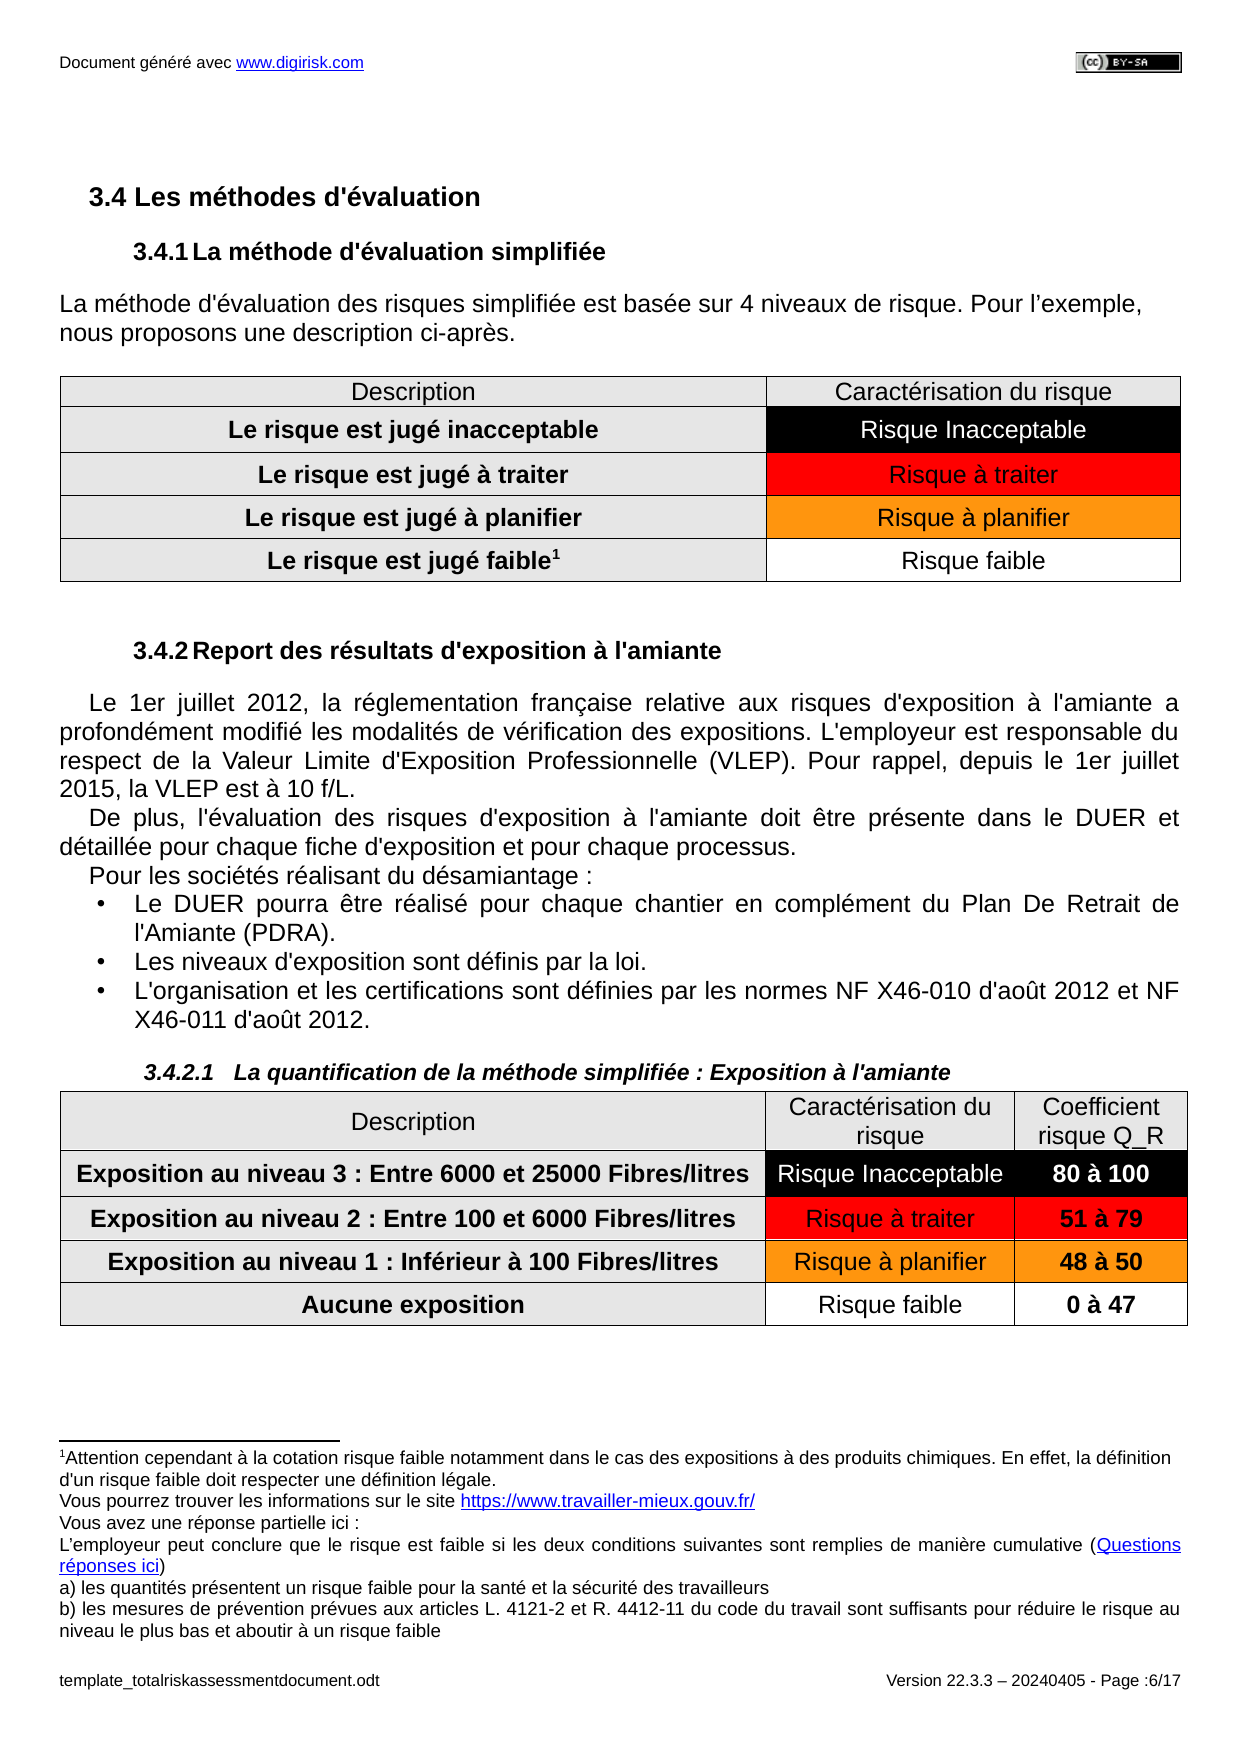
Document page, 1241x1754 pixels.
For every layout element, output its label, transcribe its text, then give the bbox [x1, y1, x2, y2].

table_header Caractérisation du risque [766, 1092, 1014, 1149]
table_cell Risque Inacceptable [767, 407, 1180, 452]
table_header Description [61, 1092, 765, 1149]
text Pour les sociétés réalisant du désamiantage : [59, 861, 1181, 889]
table_header Caractérisation du risque [767, 377, 1180, 406]
table_cell 48 à 50 [1015, 1241, 1187, 1282]
subtitle La méthode d'évaluation simplifiée [133, 237, 1181, 266]
table_cell Aucune exposition [61, 1283, 765, 1325]
table_cell 0 à 47 [1015, 1283, 1187, 1325]
table_cell Exposition au niveau 1 : Inférieur à 100 Fibres/litres [61, 1241, 765, 1282]
text Le 1er juillet 2012, la réglementation française relative aux risques d'exposition à l'amiante a profondément modifié les modalités de vérification des expositions. L'employeur est responsable du respect de la Valeur Limite d'Exposition Professionnelle (VLEP). Pour rappel, depuis le 1er juillet 2015, la VLEP est à 10 f/L. [59, 688, 1181, 803]
table_cell Le risque est jugé à planifier [61, 496, 766, 538]
table_cell Risque à traiter [767, 453, 1180, 495]
table_cell Risque faible [766, 1283, 1014, 1325]
list Le DUER pourra être réalisé pour chaque chantier en complément du Plan De Retrait de l'Amiante (PDRA). [97, 889, 1181, 947]
table_header Description [61, 377, 766, 406]
table_cell 80 à 100 [1015, 1151, 1187, 1196]
table_cell Risque à planifier [766, 1241, 1014, 1282]
table_cell Risque faible [767, 539, 1180, 581]
table_cell Le risque est jugé à traiter [61, 453, 766, 495]
subtitle La quantification de la méthode simplifiée : Exposition à l'amiante [144, 1058, 1181, 1085]
table_cell Le risque est jugé faible [61, 539, 766, 581]
list L'organisation et les certifications sont définies par les normes NF X46-010 d'août 2012 et NF X46-011 d'août 2012. [97, 976, 1181, 1033]
text La méthode d'évaluation des risques simplifiée est basée sur 4 niveaux de risque. Pour l’exemple, nous proposons une description ci-après. [59, 289, 1181, 347]
subtitle Les méthodes d'évaluation [89, 181, 1181, 212]
table_cell Risque à traiter [766, 1197, 1014, 1239]
list Les niveaux d'exposition sont définis par la loi. [97, 947, 1181, 976]
table_cell 51 à 79 [1015, 1197, 1187, 1239]
table_cell Exposition au niveau 3 : Entre 6000 et 25000 Fibres/litres [61, 1151, 765, 1196]
table_header Coefficient risque Q_R [1015, 1092, 1187, 1149]
subtitle Report des résultats d'exposition à l'amiante [133, 636, 1181, 664]
table_cell Risque à planifier [767, 496, 1180, 538]
table_cell Le risque est jugé inacceptable [61, 407, 766, 452]
table_cell Exposition au niveau 2 : Entre 100 et 6000 Fibres/litres [61, 1197, 765, 1239]
table_cell Risque Inacceptable [766, 1151, 1014, 1196]
text De plus, l'évaluation des risques d'exposition à l'amiante doit être présente dans le DUER et détaillée pour chaque fiche d'exposition et pour chaque processus. [59, 803, 1181, 861]
picture [1075, 52, 1182, 73]
